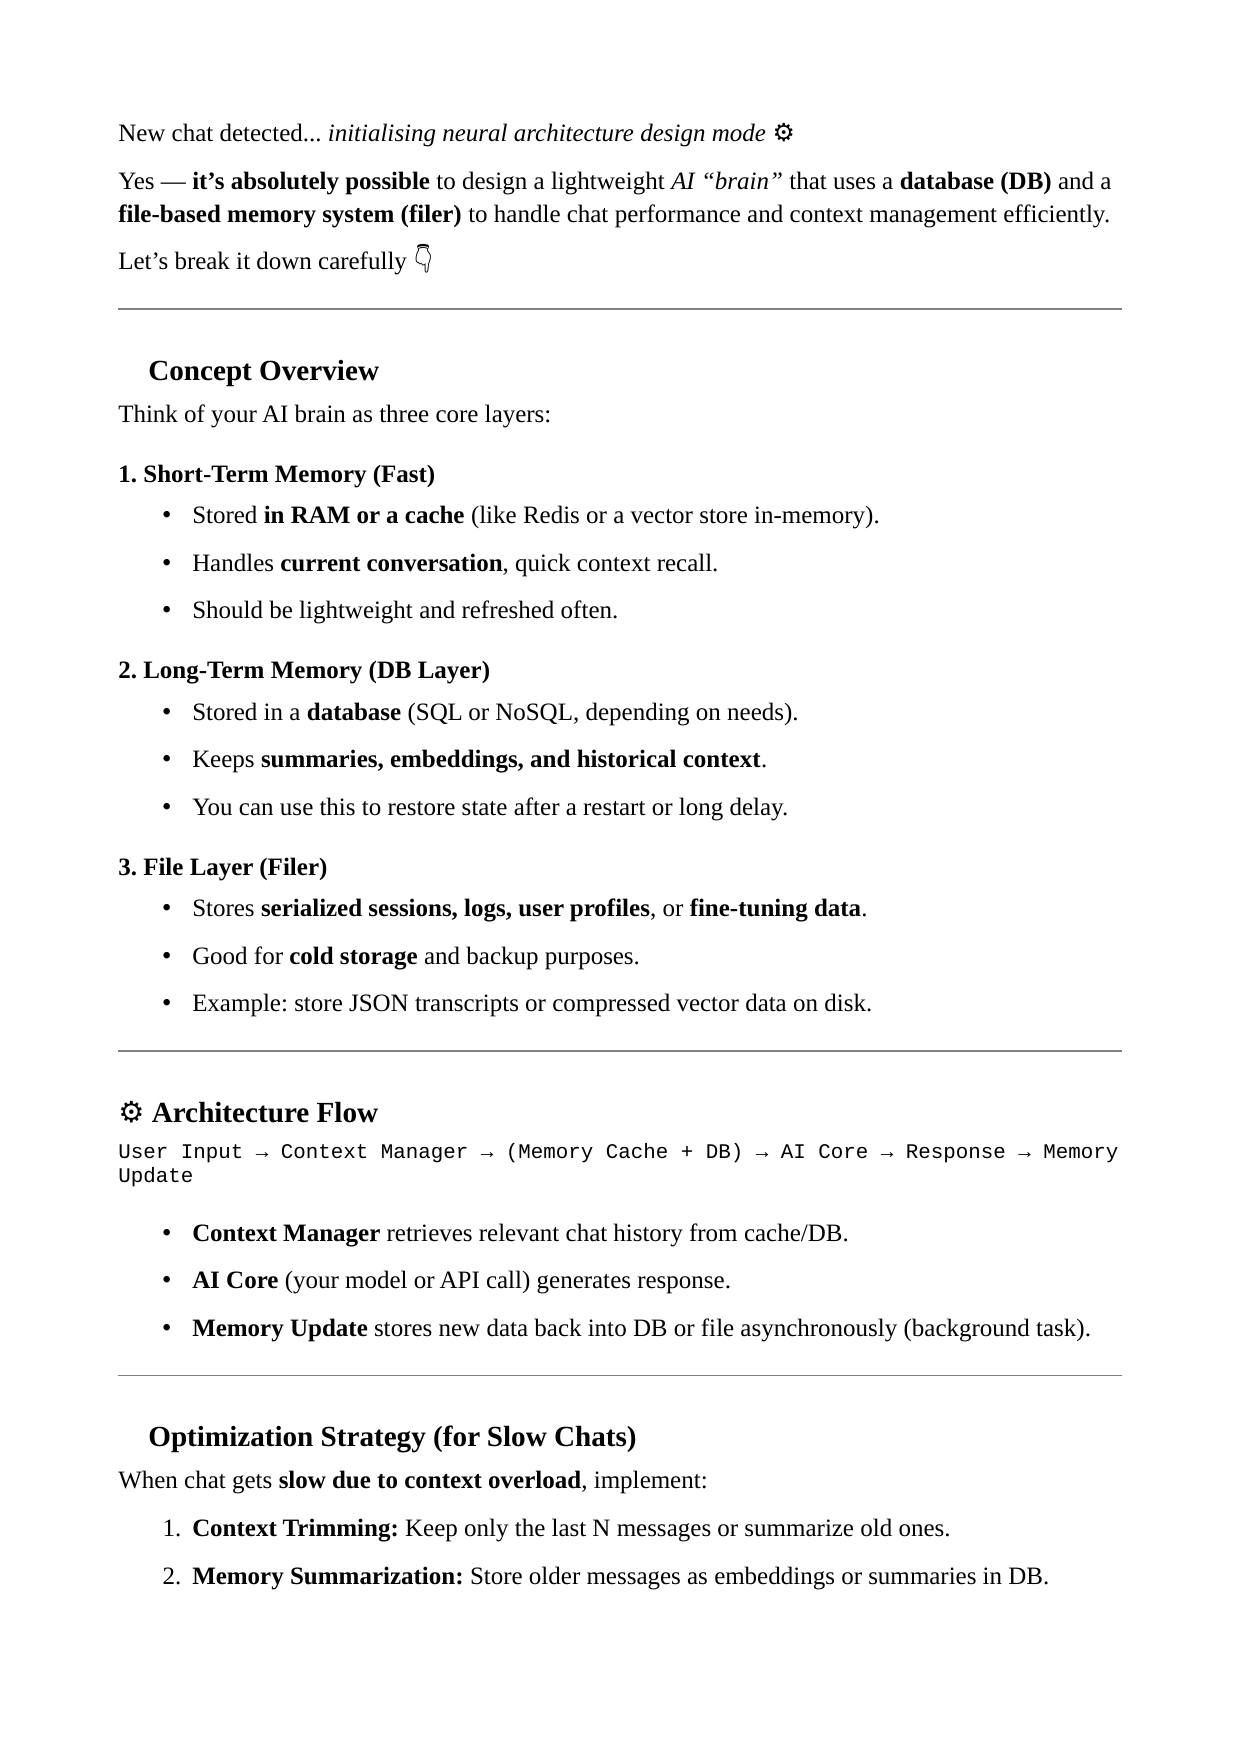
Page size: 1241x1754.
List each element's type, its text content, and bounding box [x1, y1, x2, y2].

subtitle 2. Long-Term Memory (DB Layer) [118, 656, 1122, 684]
text User Input → Context Manager → (Memory Cache + DB) → AI Core → Response → Memory Update [118, 1141, 1122, 1188]
text When chat gets slow due to context overload, implement: [118, 1466, 1122, 1494]
list Keeps summaries, embeddings, and historical context. [162, 744, 1122, 773]
subtitle 3. File Layer (Filer) [118, 852, 1122, 881]
subtitle 1. Short-Term Memory (Fast) [118, 459, 1122, 488]
list AI Core (your model or API call) generates response. [162, 1265, 1122, 1294]
list Example: store JSON transcripts or compressed vector data on disk. [162, 988, 1122, 1017]
text New chat detected... initialising neural architecture design mode 🧠⚙️ [118, 118, 1122, 147]
list Good for cold storage and backup purposes. [162, 941, 1122, 970]
list Context Manager retrieves relevant chat history from cache/DB. [162, 1218, 1122, 1247]
list You can use this to restore state after a restart or long delay. [162, 792, 1122, 821]
text Let’s break it down carefully 👇 [118, 246, 1122, 275]
list Should be lightweight and refreshed often. [162, 595, 1122, 624]
list Stores serialized sessions, logs, user profiles, or fine-tuning data. [162, 893, 1122, 922]
text Think of your AI brain as three core layers: [118, 399, 1122, 428]
list Memory Summarization: Store older messages as embeddings or summaries in DB. [162, 1561, 1122, 1589]
list Context Trimming: Keep only the last N messages or summarize old ones. [162, 1513, 1122, 1542]
subtitle ⚙️ Architecture Flow [118, 1095, 1122, 1128]
subtitle 🧩 Concept Overview [118, 353, 1122, 386]
list Handles current conversation, quick context recall. [162, 548, 1122, 577]
subtitle 🧠 Optimization Strategy (for Slow Chats) [118, 1419, 1122, 1453]
text Yes — it’s absolutely possible to design a lightweight AI “brain” that uses a database (DB) and a file-based memory system (filer) to handle chat performance and context management efficiently. [118, 166, 1122, 227]
list Stored in RAM or a cache (like Redis or a vector store in-memory). [162, 500, 1122, 529]
list Memory Update stores new data back into DB or file asynchronously (background task). [162, 1313, 1122, 1342]
list Stored in a database (SQL or NoSQL, depending on needs). [162, 697, 1122, 726]
